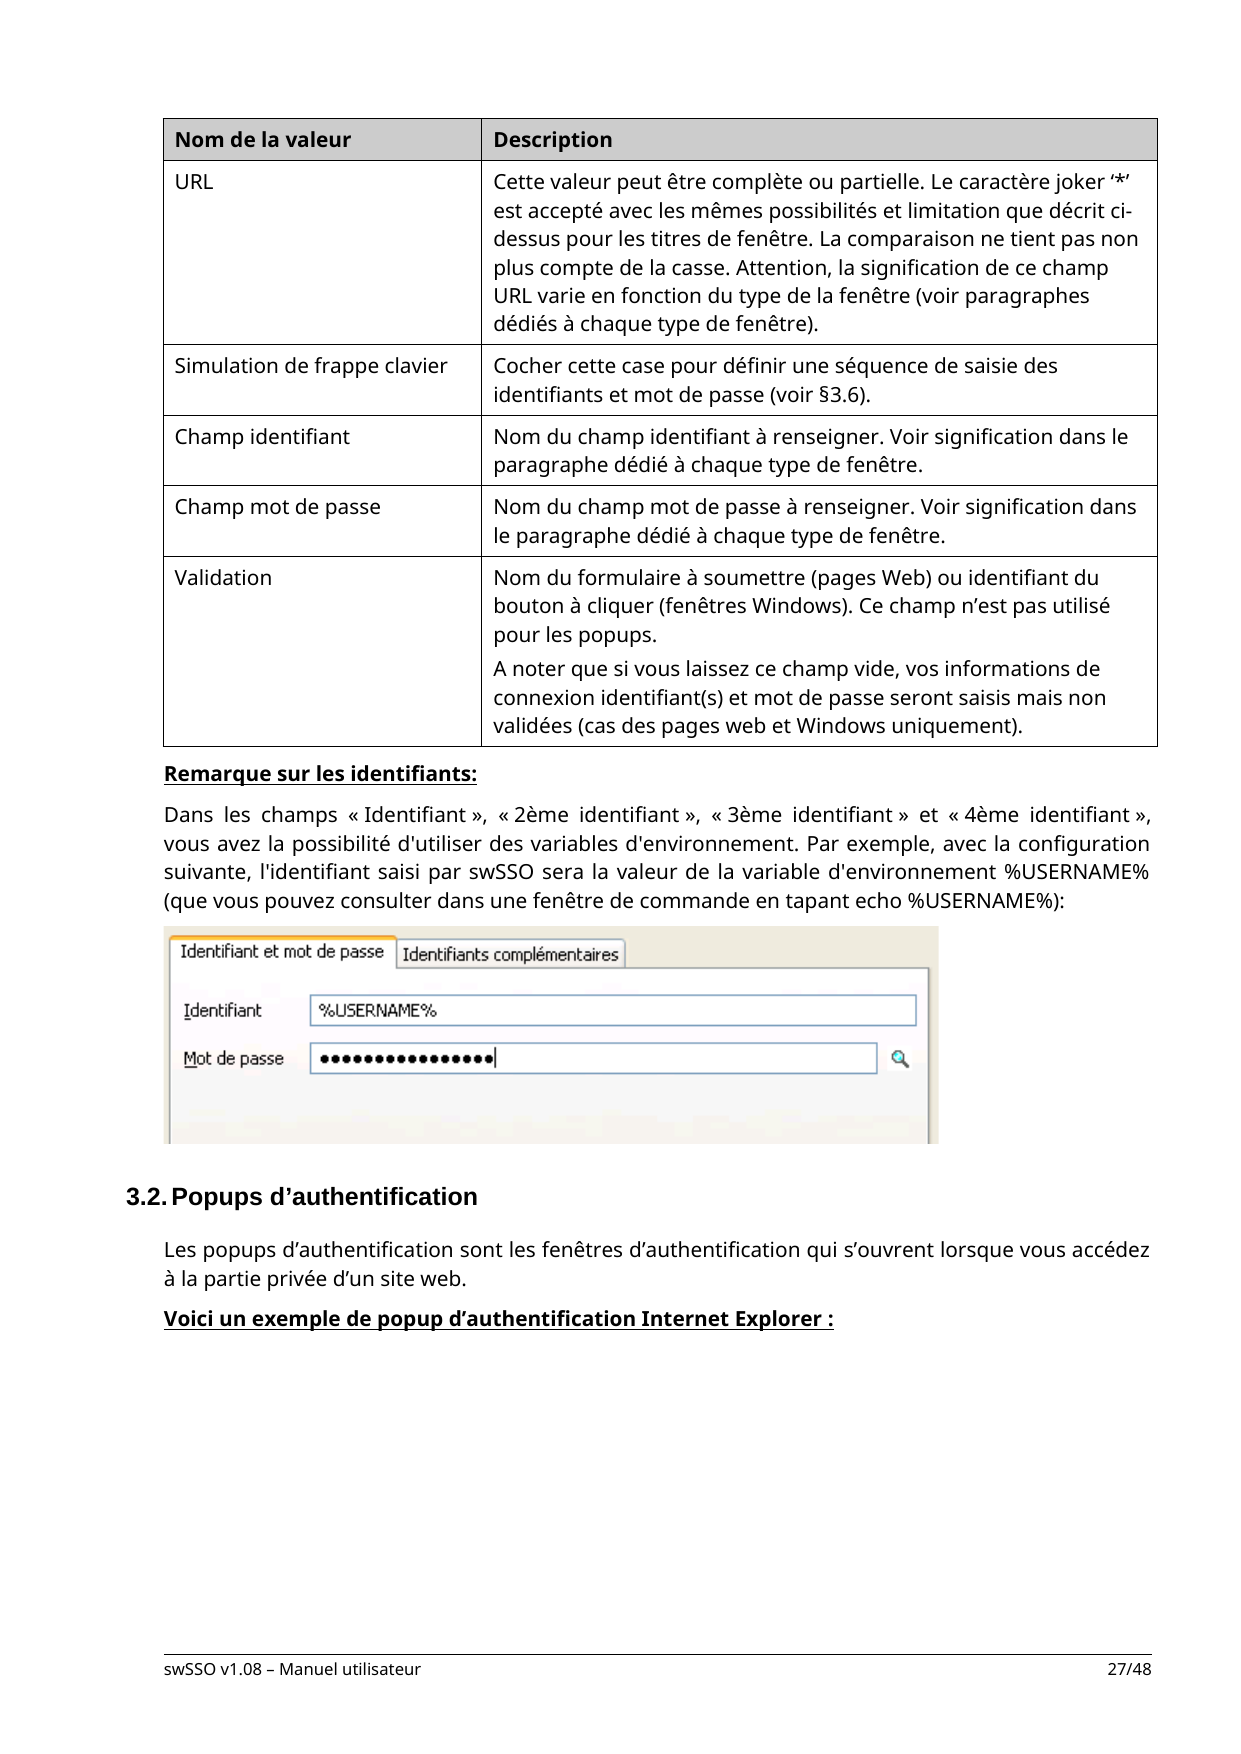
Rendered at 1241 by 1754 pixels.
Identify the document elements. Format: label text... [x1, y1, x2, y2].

table_cell Nom du champ identifiant à renseigner. Voir signification dans le paragraphe dédié à chaque type de fenêtre. [482, 416, 1157, 485]
table_cell Nom du formulaire à soumettre (pages Web) ou identifiant du bouton à cliquer (fenêtres Windows). Ce champ n’est pas utilisé pour les popups. A noter que si vous laissez ce champ vide, vos informations de connexion identifiant(s) et mot de passe seront saisis mais non validées (cas des pages web et Windows uniquement). [482, 557, 1157, 746]
table_cell Cocher cette case pour définir une séquence de saisie des identifiants et mot de passe (voir §3.6). [482, 345, 1157, 415]
table_cell Champ mot de passe [164, 486, 481, 556]
text Dans les champs « Identifiant », « 2ème identifiant », « 3ème identifiant » et « 4ème identifiant », vous avez la possibilité d'utiliser des variables d'environnement. Par exemple, avec la configuration suivante, l'identifiant saisi par swSSO sera la valeur de la variable d'environnement %USERNAME% (que vous pouvez consulter dans une fenêtre de commande en tapant echo %USERNAME%): [164, 800, 1152, 914]
table_header Description [482, 119, 1157, 160]
text Remarque sur les identifiants: [164, 759, 1152, 788]
table_cell Simulation de frappe clavier [164, 345, 481, 415]
table_cell Validation [164, 557, 481, 746]
text Les popups d’authentification sont les fenêtres d’authentification qui s’ouvrent lorsque vous accédez à la partie privée d’un site web. [164, 1235, 1152, 1292]
table_cell Nom du champ mot de passe à renseigner. Voir signification dans le paragraphe dédié à chaque type de fenêtre. [482, 486, 1157, 556]
text Voici un exemple de popup d’authentification Internet Explorer : [164, 1304, 1152, 1333]
subtitle Popups d’authentification [126, 1181, 1152, 1210]
table_cell Champ identifiant [164, 416, 481, 485]
table_cell URL [164, 161, 481, 344]
table_header Nom de la valeur [164, 119, 481, 160]
table_cell Cette valeur peut être complète ou partielle. Le caractère joker ‘*’ est accepté avec les mêmes possibilités et limitation que décrit ci-dessus pour les titres de fenêtre. La comparaison ne tient pas non plus compte de la casse. Attention, la signification de ce champ URL varie en fonction du type de la fenêtre (voir paragraphes dédiés à chaque type de fenêtre). [482, 161, 1157, 344]
